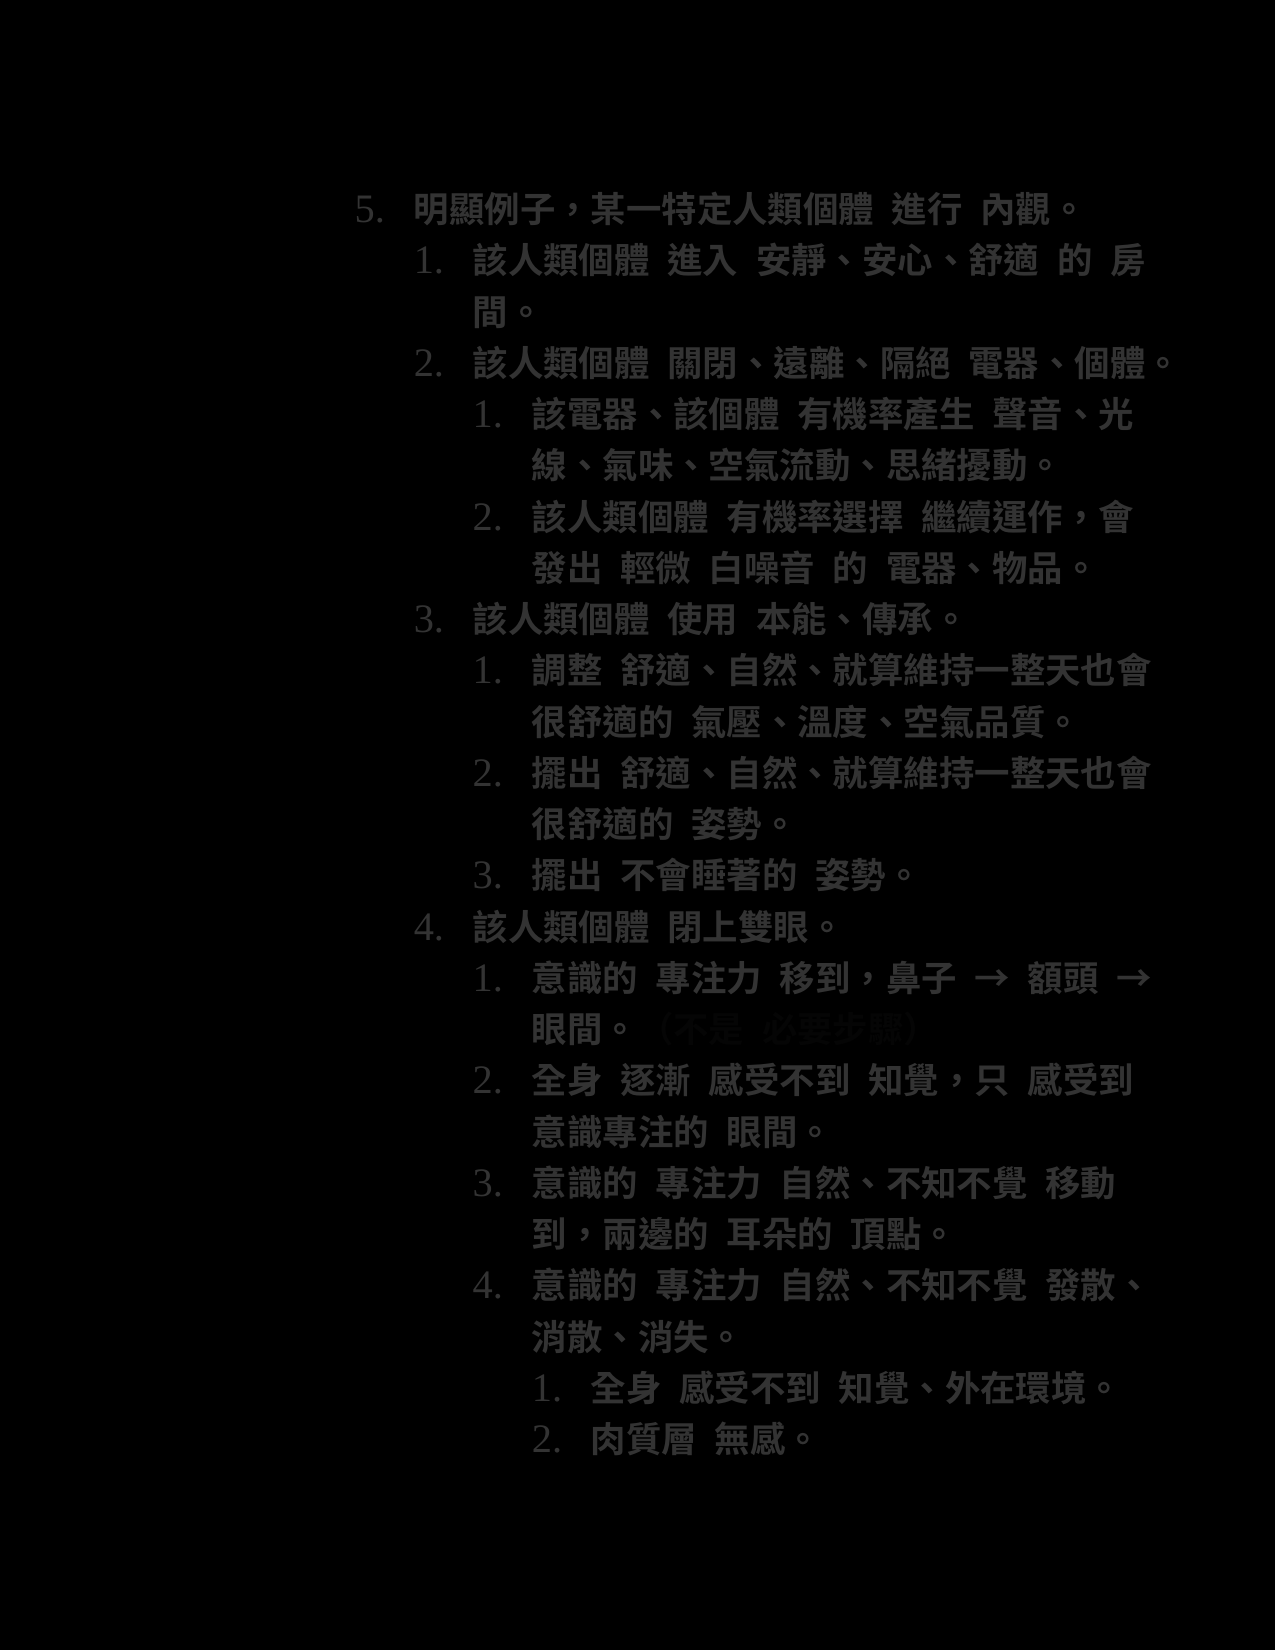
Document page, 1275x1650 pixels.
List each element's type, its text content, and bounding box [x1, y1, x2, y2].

list 該電器、該個體 有機率產生 聲音、光線、氣味、空氣流動、思緒擾動。 [472, 387, 1157, 489]
list 該人類個體 使用 本能、傳承。 [413, 592, 1157, 643]
list 擺出 舒適、自然、就算維持一整天也會很舒適的 姿勢。 [472, 745, 1157, 848]
list 意識的 專注力 自然、不知不覺 發散、消散、消失。 [472, 1258, 1157, 1360]
list 全身 感受不到 知覺、外在環境。 [532, 1360, 1157, 1412]
list 該人類個體 進入 安靜、安心、舒適 的 房間。 [413, 233, 1157, 335]
list 全身 逐漸 感受不到 知覺，只 感受到 意識專注的 眼間。 [472, 1053, 1157, 1155]
list 肉質層 無感。 [532, 1412, 1157, 1463]
list 明顯例子，某一特定人類個體 進行 內觀。 [354, 182, 1157, 233]
list 該人類個體 有機率選擇 繼續運作，會發出 輕微 白噪音 的 電器、物品。 [472, 489, 1157, 592]
list 意識的 專注力 移到，鼻子 → 額頭 → 眼間。（不是 必要步驟） [472, 950, 1157, 1053]
list 該人類個體 關閉、遠離、隔絕 電器、個體。 [413, 335, 1157, 387]
list 擺出 不會睡著的 姿勢。 [472, 848, 1157, 899]
list 意識的 專注力 自然、不知不覺 移動 到，兩邊的 耳朵的 頂點。 [472, 1155, 1157, 1258]
list 調整 舒適、自然、就算維持一整天也會很舒適的 氣壓、溫度、空氣品質。 [472, 643, 1157, 745]
list 該人類個體 閉上雙眼。 [413, 899, 1157, 950]
